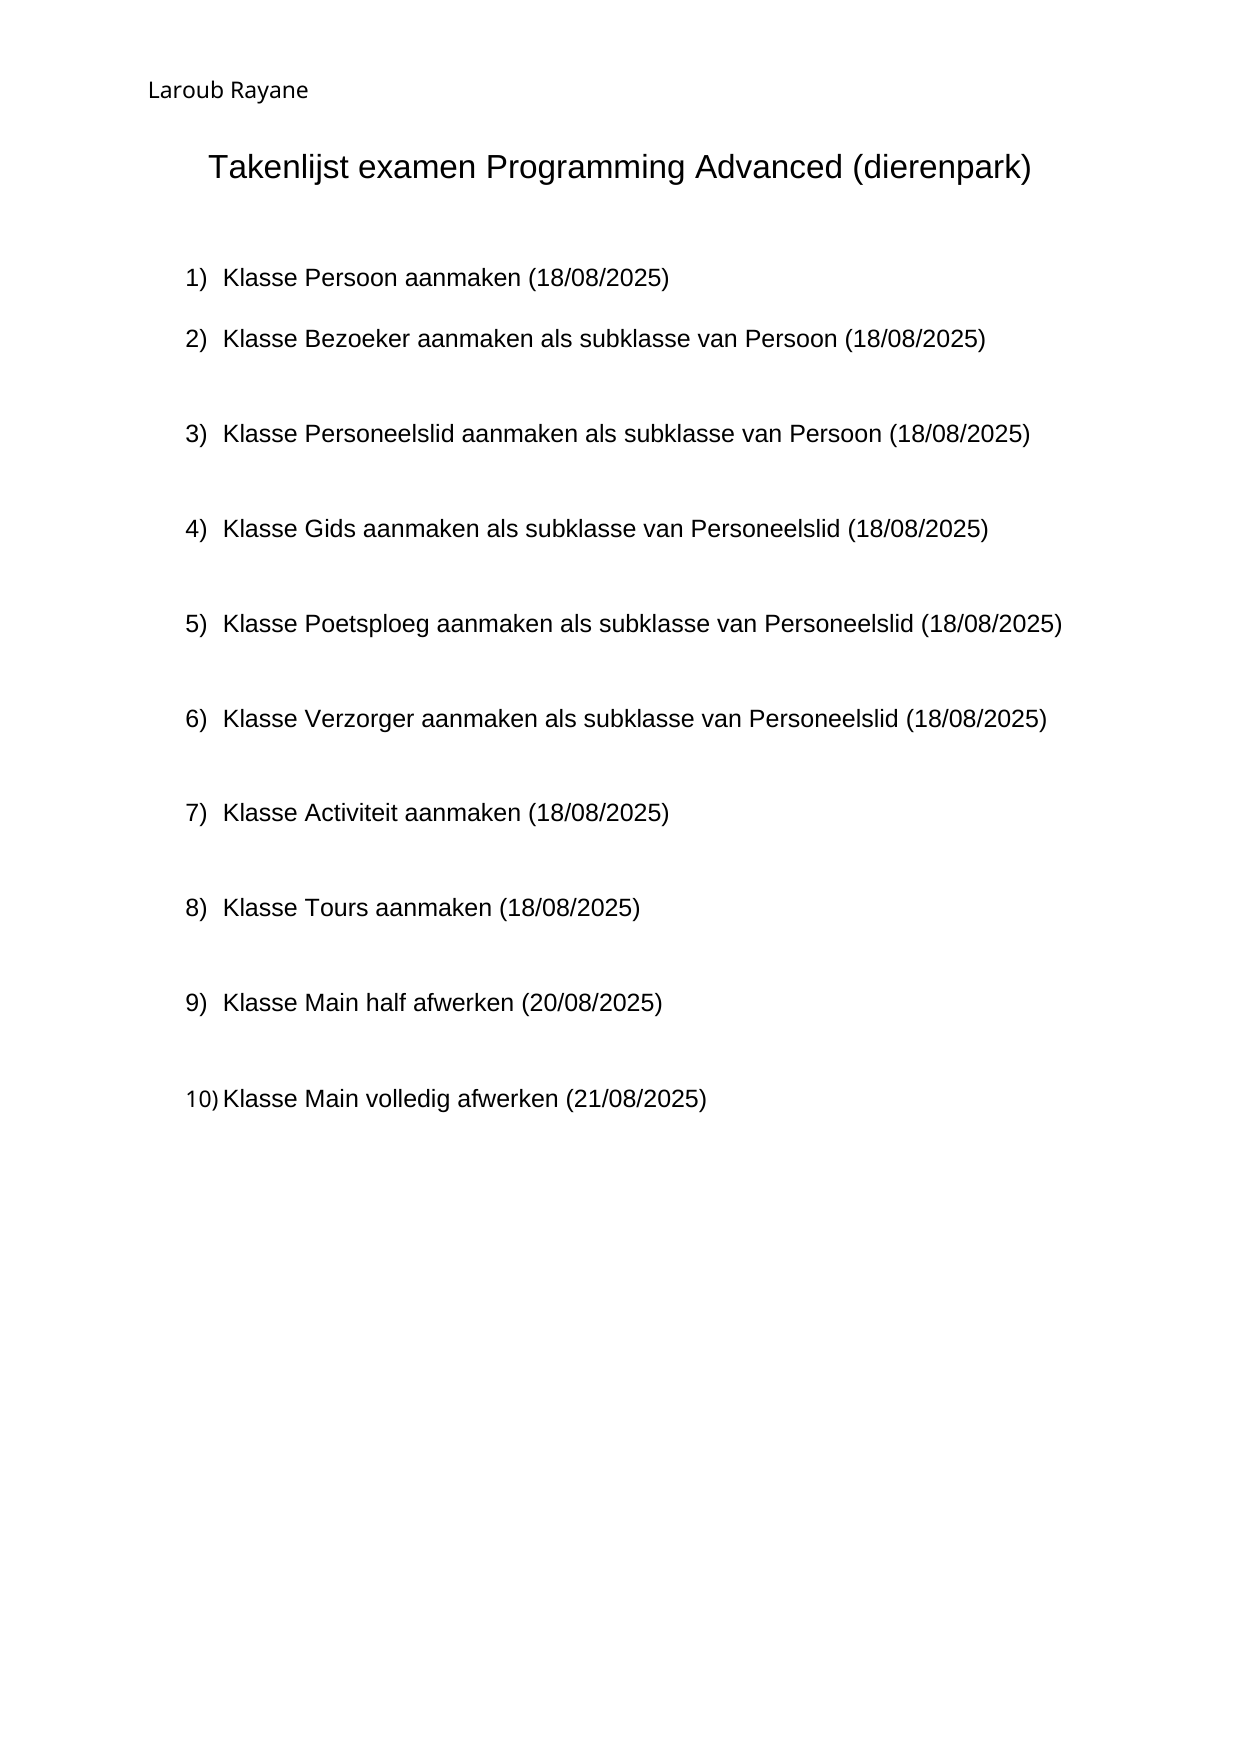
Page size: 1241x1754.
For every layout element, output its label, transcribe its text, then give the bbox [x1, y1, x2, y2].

list Klasse Gids aanmaken als subklasse van Personeelslid (18/08/2025) [185, 514, 1093, 543]
list Klasse Main half afwerken (20/08/2025) [185, 988, 1093, 1017]
list Klasse Persoon aanmaken (18/08/2025) [185, 263, 1093, 292]
list Klasse Personeelslid aanmaken als subklasse van Persoon (18/08/2025) [185, 419, 1093, 448]
list Klasse Activiteit aanmaken (18/08/2025) [185, 798, 1093, 827]
list Klasse Main volledig afwerken (21/08/2025) [185, 1083, 1093, 1114]
text Takenlijst examen Programming Advanced (dierenpark) [148, 148, 1093, 186]
list Klasse Tours aanmaken (18/08/2025) [185, 893, 1093, 922]
list Klasse Bezoeker aanmaken als subklasse van Persoon (18/08/2025) [185, 324, 1093, 353]
list Klasse Verzorger aanmaken als subklasse van Personeelslid (18/08/2025) [185, 704, 1093, 732]
list Klasse Poetsploeg aanmaken als subklasse van Personeelslid (18/08/2025) [185, 609, 1093, 638]
